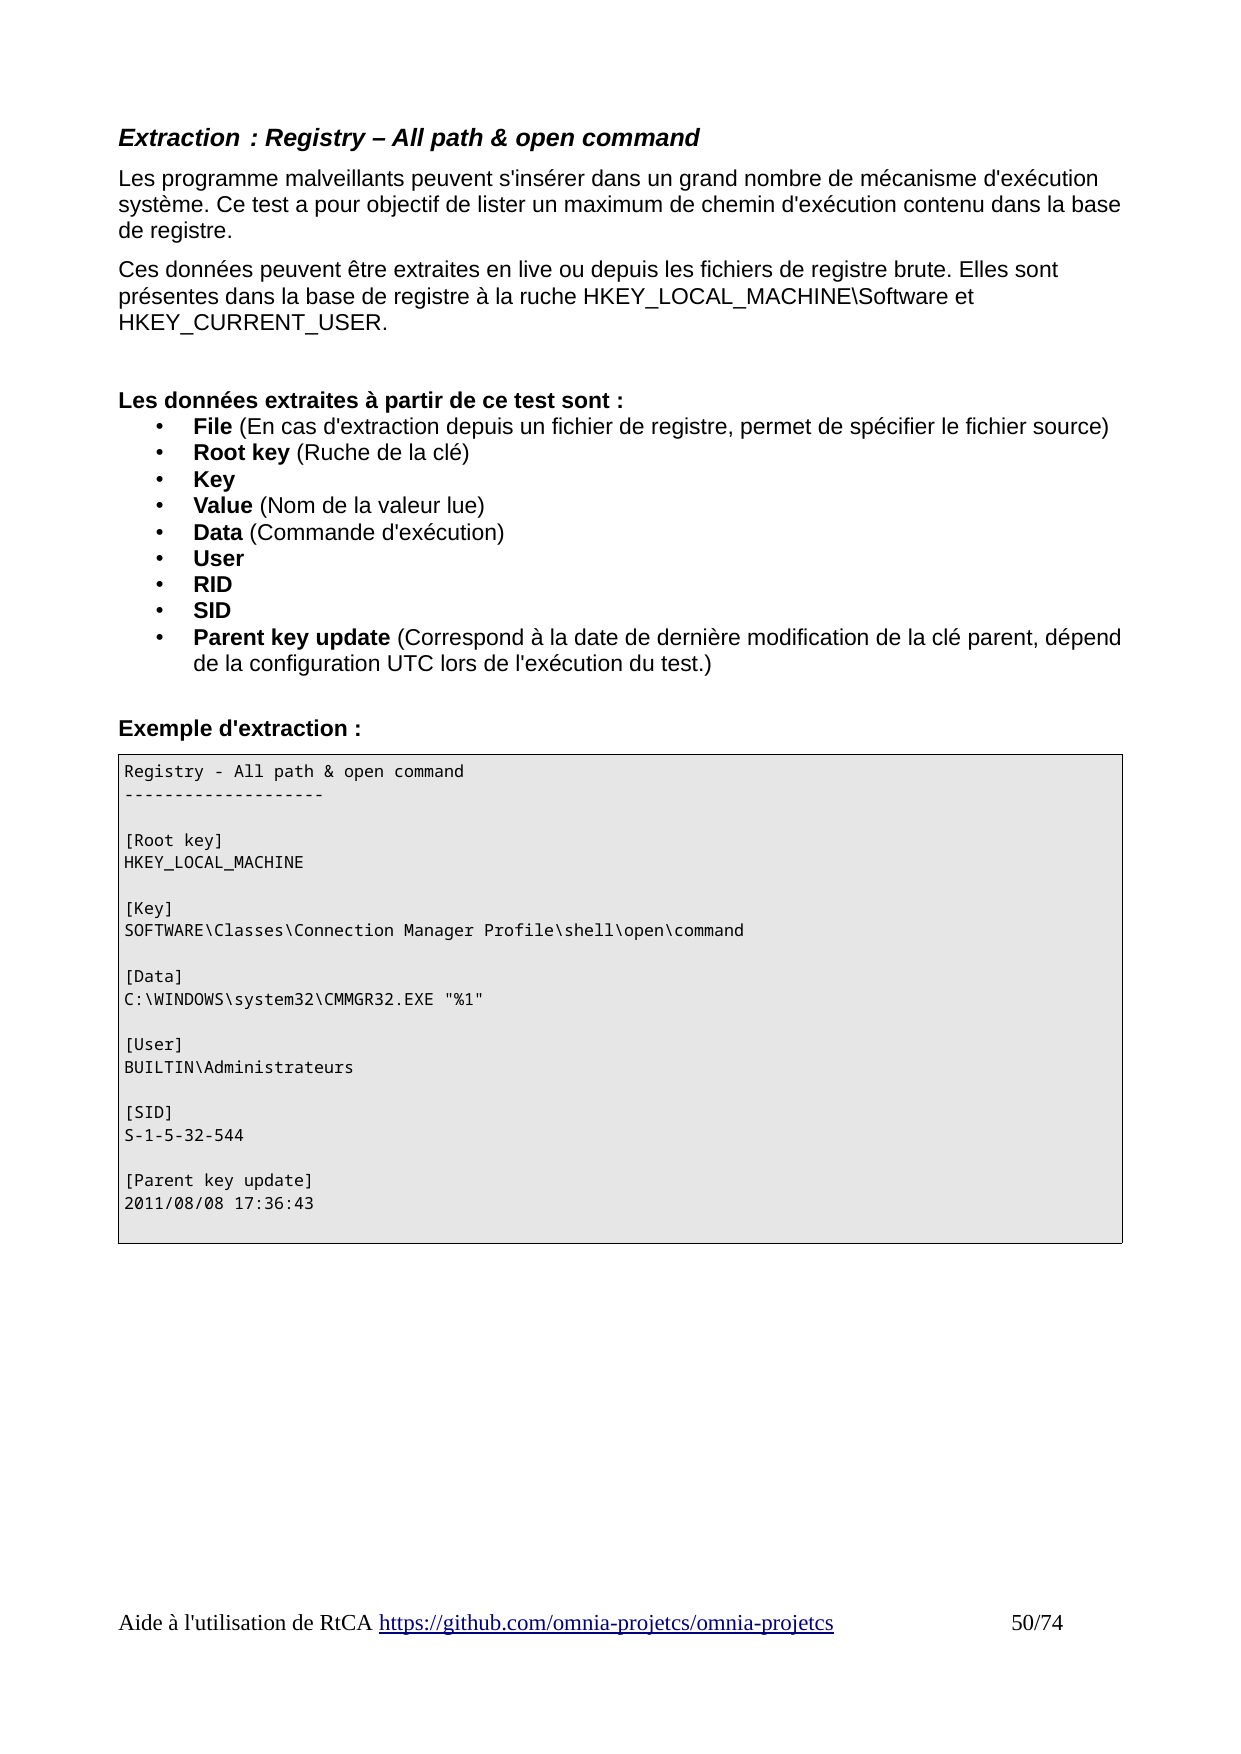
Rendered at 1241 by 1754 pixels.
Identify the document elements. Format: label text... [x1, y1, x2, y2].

list File (En cas d'extraction depuis un fichier de registre, permet de spécifier le fichier source) [156, 413, 1122, 439]
text Les programme malveillants peuvent s'insérer dans un grand nombre de mécanisme d'exécution système. Ce test a pour objectif de lister un maximum de chemin d'exécution contenu dans la base de registre. [118, 165, 1122, 244]
text Les données extraites à partir de ce test sont : [118, 387, 1122, 413]
list Root key (Ruche de la clé) [156, 439, 1122, 466]
list SID [156, 597, 1122, 624]
text Ces données peuvent être extraites en live ou depuis les fichiers de registre brute. Elles sont présentes dans la base de registre à la ruche HKEY_LOCAL_MACHINE\Software et HKEY_CURRENT_USER. [118, 256, 1122, 335]
list Value (Nom de la valeur lue) [156, 492, 1122, 518]
table_header Registry - All path & open command -------------------- [Root key] HKEY_LOCAL_MACHINE [Key] SOFTWARE\Classes\Connection Manager Profile\shell\open\command [Data] C:\WINDOWS\system32\CMMGR32.EXE "%1" [User] BUILTIN\Administrateurs [SID] S-1-5-32-544 [Parent key update] 2011/08/08 17:36:43 [119, 755, 1122, 1243]
list User [156, 545, 1122, 571]
subtitle Extraction : Registry – All path & open command [118, 123, 1122, 152]
list Key [156, 466, 1122, 492]
list Data (Commande d'exécution) [156, 518, 1122, 545]
list Parent key update (Correspond à la date de dernière modification de la clé parent, dépend de la configuration UTC lors de l'exécution du test.) [156, 624, 1122, 677]
text Exemple d'extraction : [118, 715, 1122, 742]
list RID [156, 571, 1122, 597]
